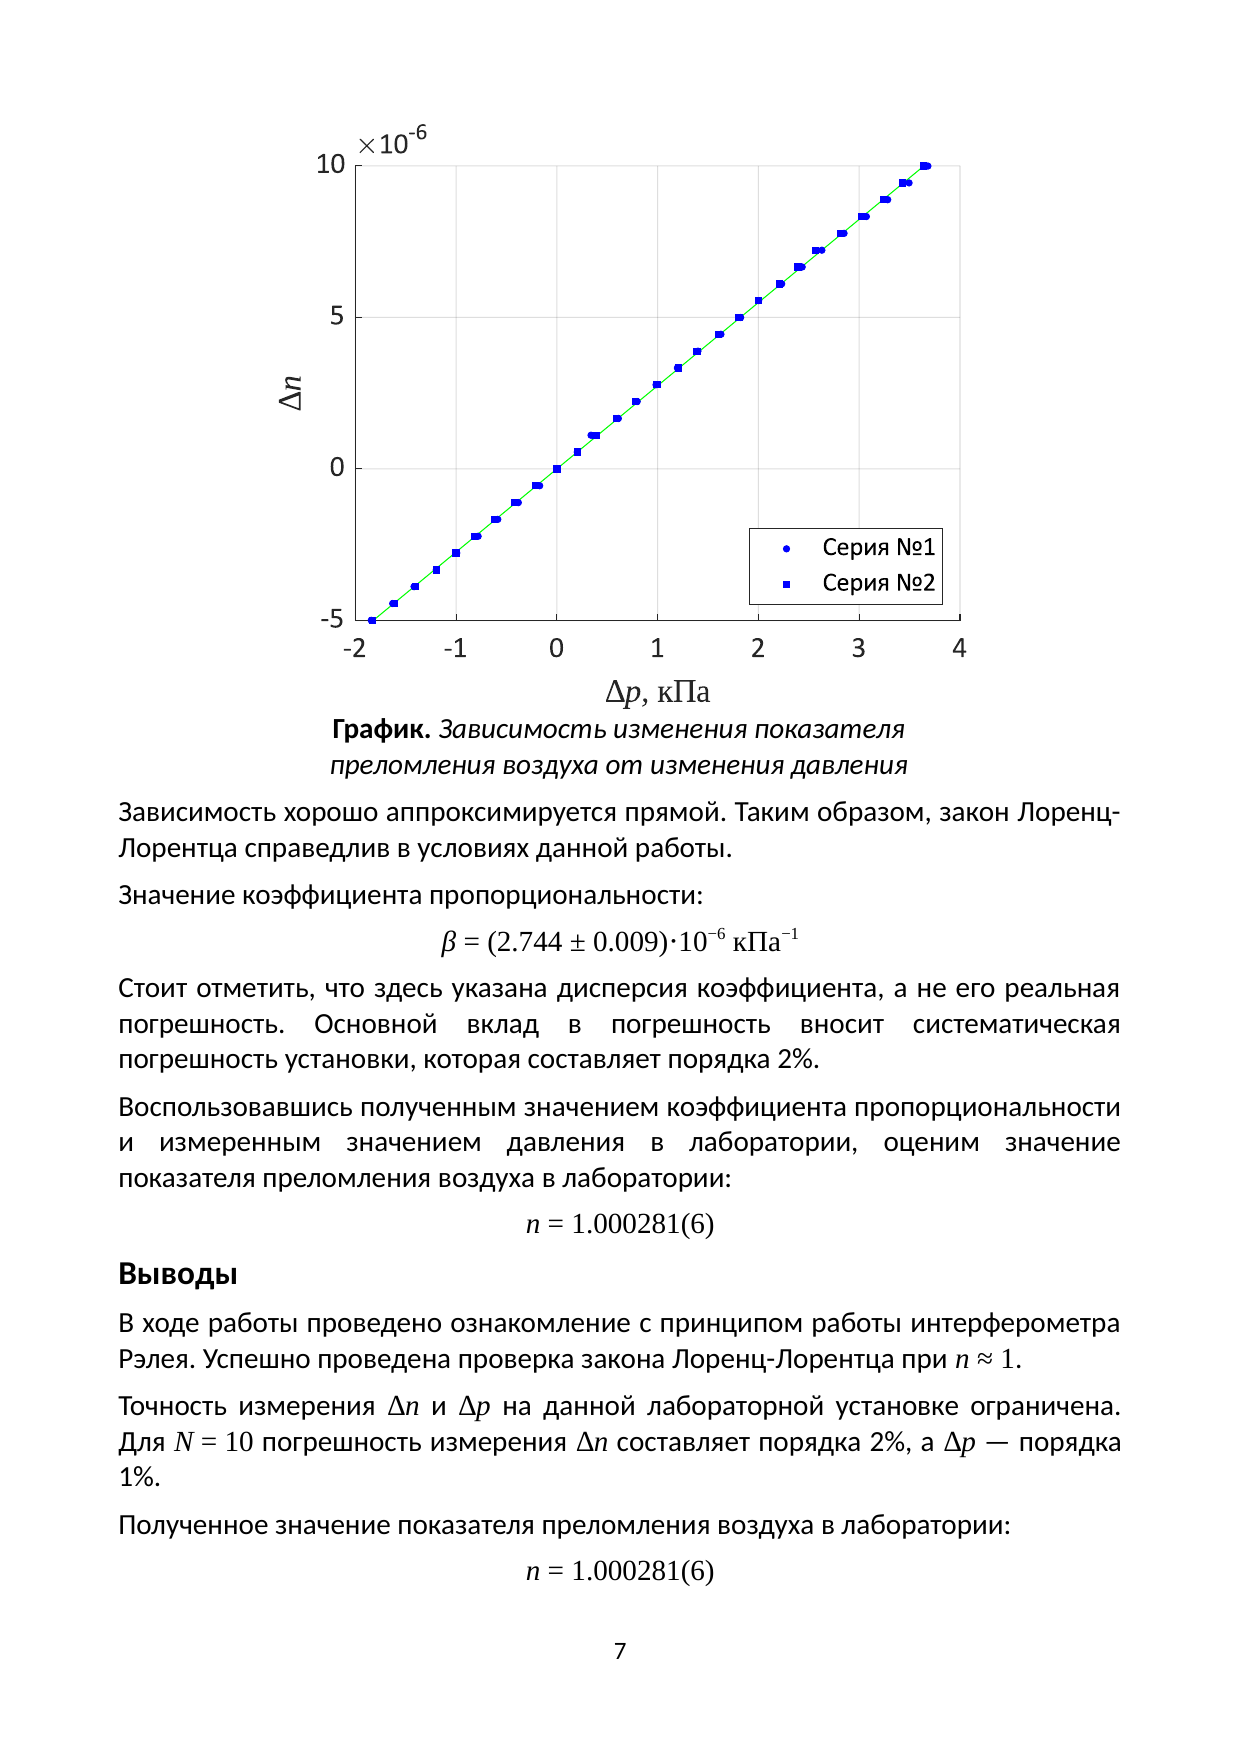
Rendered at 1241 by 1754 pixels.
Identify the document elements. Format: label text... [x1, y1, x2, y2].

text β = (2.744 ± 0.009)⋅10−6 кПа−1 [118, 924, 1122, 957]
text Значение коэффициента пропорциональности: [118, 876, 1122, 912]
subtitle Выводы [118, 1252, 1122, 1292]
text График. Зависимость изменения показателя преломления воздуха от изменения давления [270, 710, 970, 782]
text Полученное значение показателя преломления воздуха в лаборатории: [118, 1506, 1122, 1541]
text n = 1.000281(6) [118, 1206, 1122, 1240]
text Воспользовавшись полученным значением коэффициента пропорциональности и измеренным значением давления в лаборатории, оценим значение показателя преломления воздуха в лаборатории: [118, 1088, 1122, 1194]
text В ходе работы проведено ознакомление с принципом работы интерферометра Рэлея. Успешно проведена проверка закона Лоренц-Лорентца при n ≈ 1. [118, 1304, 1122, 1375]
text Зависимость хорошо аппроксимируется прямой. Таким образом, закон Лоренц-Лорентца справедлив в условиях данной работы. [118, 793, 1122, 864]
text Точность измерения ∆n и ∆p на данной лабораторной установке ограничена. Для N = 10 погрешность измерения ∆n составляет порядка 2%, а ∆p — порядка 1%. [118, 1387, 1122, 1494]
text n = 1.000281(6) [118, 1553, 1122, 1587]
text Стоит отметить, что здесь указана дисперсия коэффициента, а не его реальная погрешность. Основной вклад в погрешность вносит систематическая погрешность установки, которая составляет порядка 2%. [118, 969, 1122, 1076]
